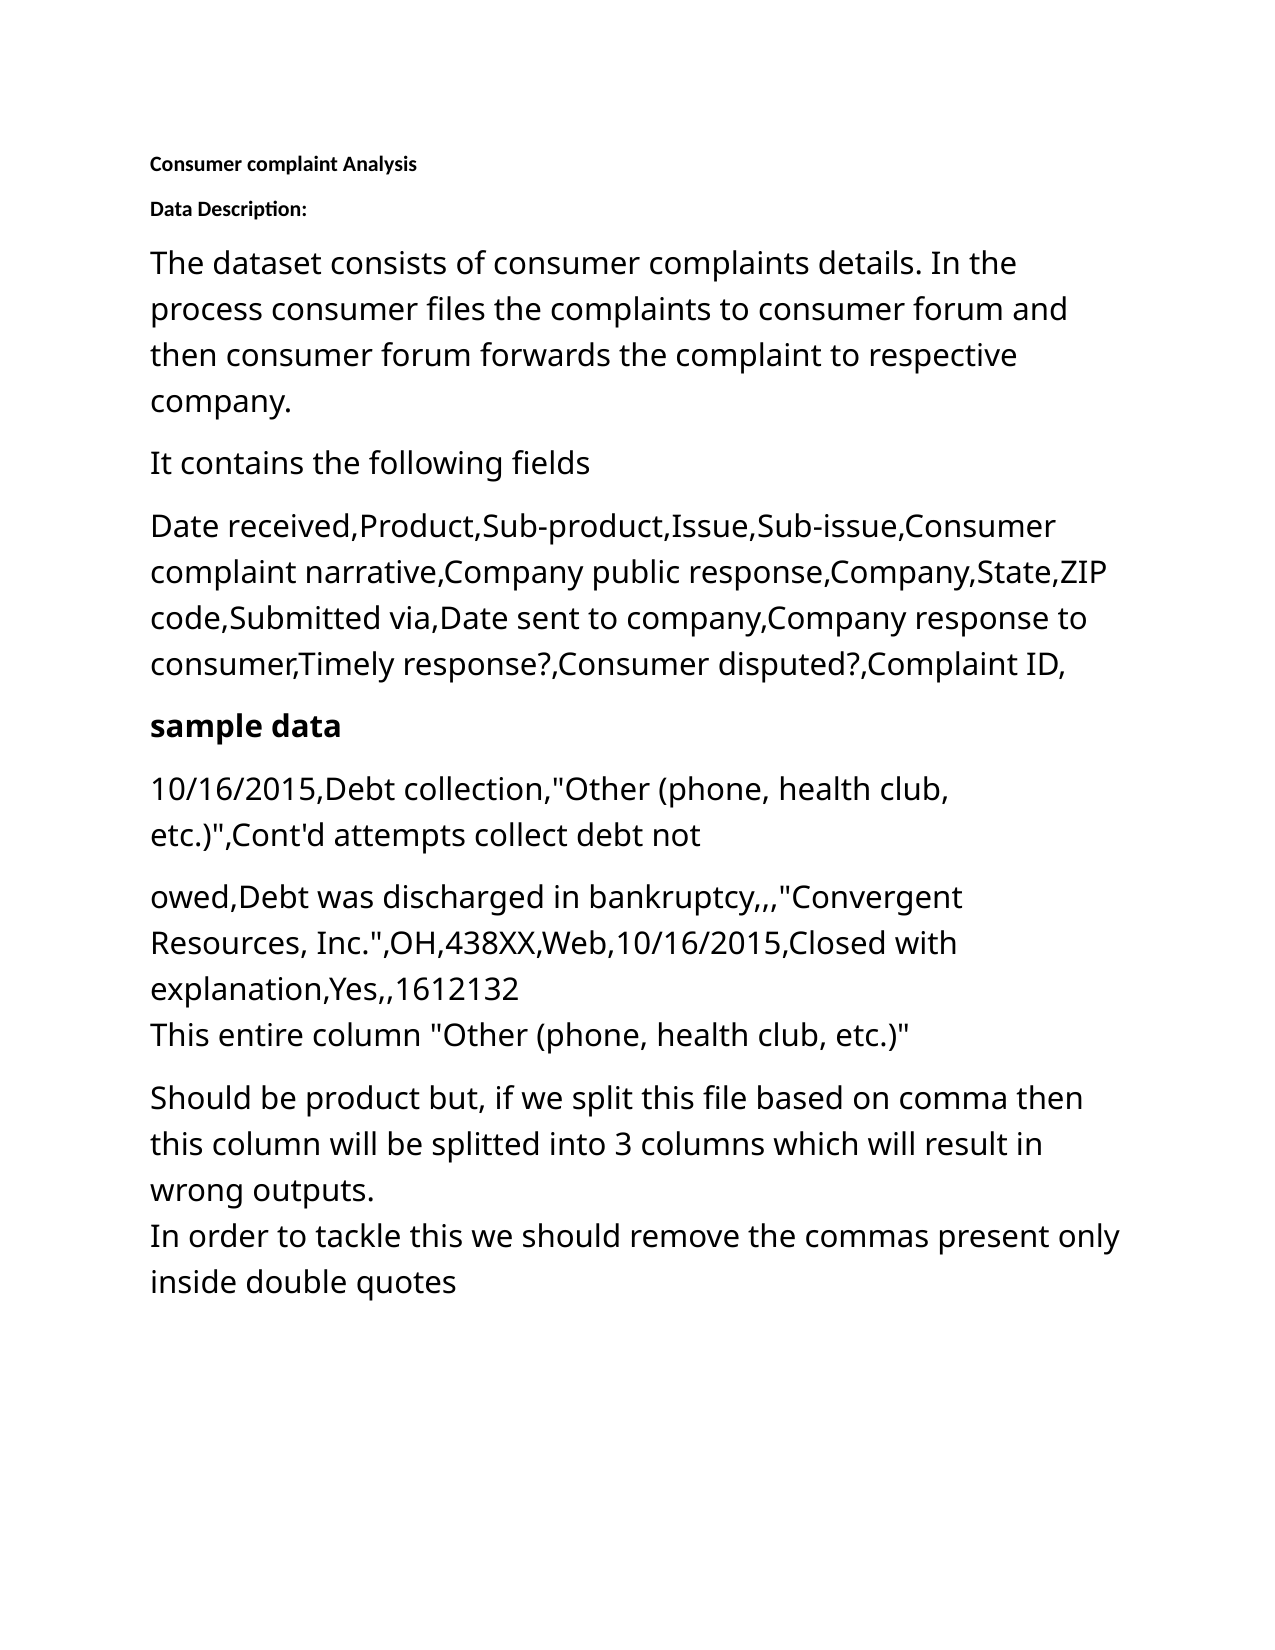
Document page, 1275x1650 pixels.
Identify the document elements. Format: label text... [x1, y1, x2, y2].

text This entire column "Other (phone, health club, etc.)" [150, 1013, 1125, 1056]
text It contains the following fields [150, 441, 1125, 484]
text Should be product but, if we split this file based on comma then this column will be splitted into 3 columns which will result in wrong outputs. [150, 1076, 1125, 1210]
text Consumer complaint Analysis [150, 150, 1125, 177]
text owed,Debt was discharged in bankruptcy,,,"Convergent Resources, Inc.",OH,438XX,Web,10/16/2015,Closed with explanation,Yes,,1612132 [150, 875, 1125, 1010]
text 10/16/2015,Debt collection,"Other (phone, health club, etc.)",Cont'd attempts collect debt not [150, 767, 1125, 855]
text Data Description: [150, 195, 1125, 222]
text sample data [150, 704, 1125, 747]
text Date received,Product,Sub-product,Issue,Sub-issue,Consumer complaint narrative,Company public response,Company,State,ZIP code,Submitted via,Date sent to company,Company response to consumer,Timely response?,Consumer disputed?,Complaint ID, [150, 504, 1125, 684]
text In order to tackle this we should remove the commas present only inside double quotes [150, 1214, 1125, 1302]
text The dataset consists of consumer complaints details. In the process consumer files the complaints to consumer forum and then consumer forum forwards the complaint to respective company. [150, 241, 1125, 421]
